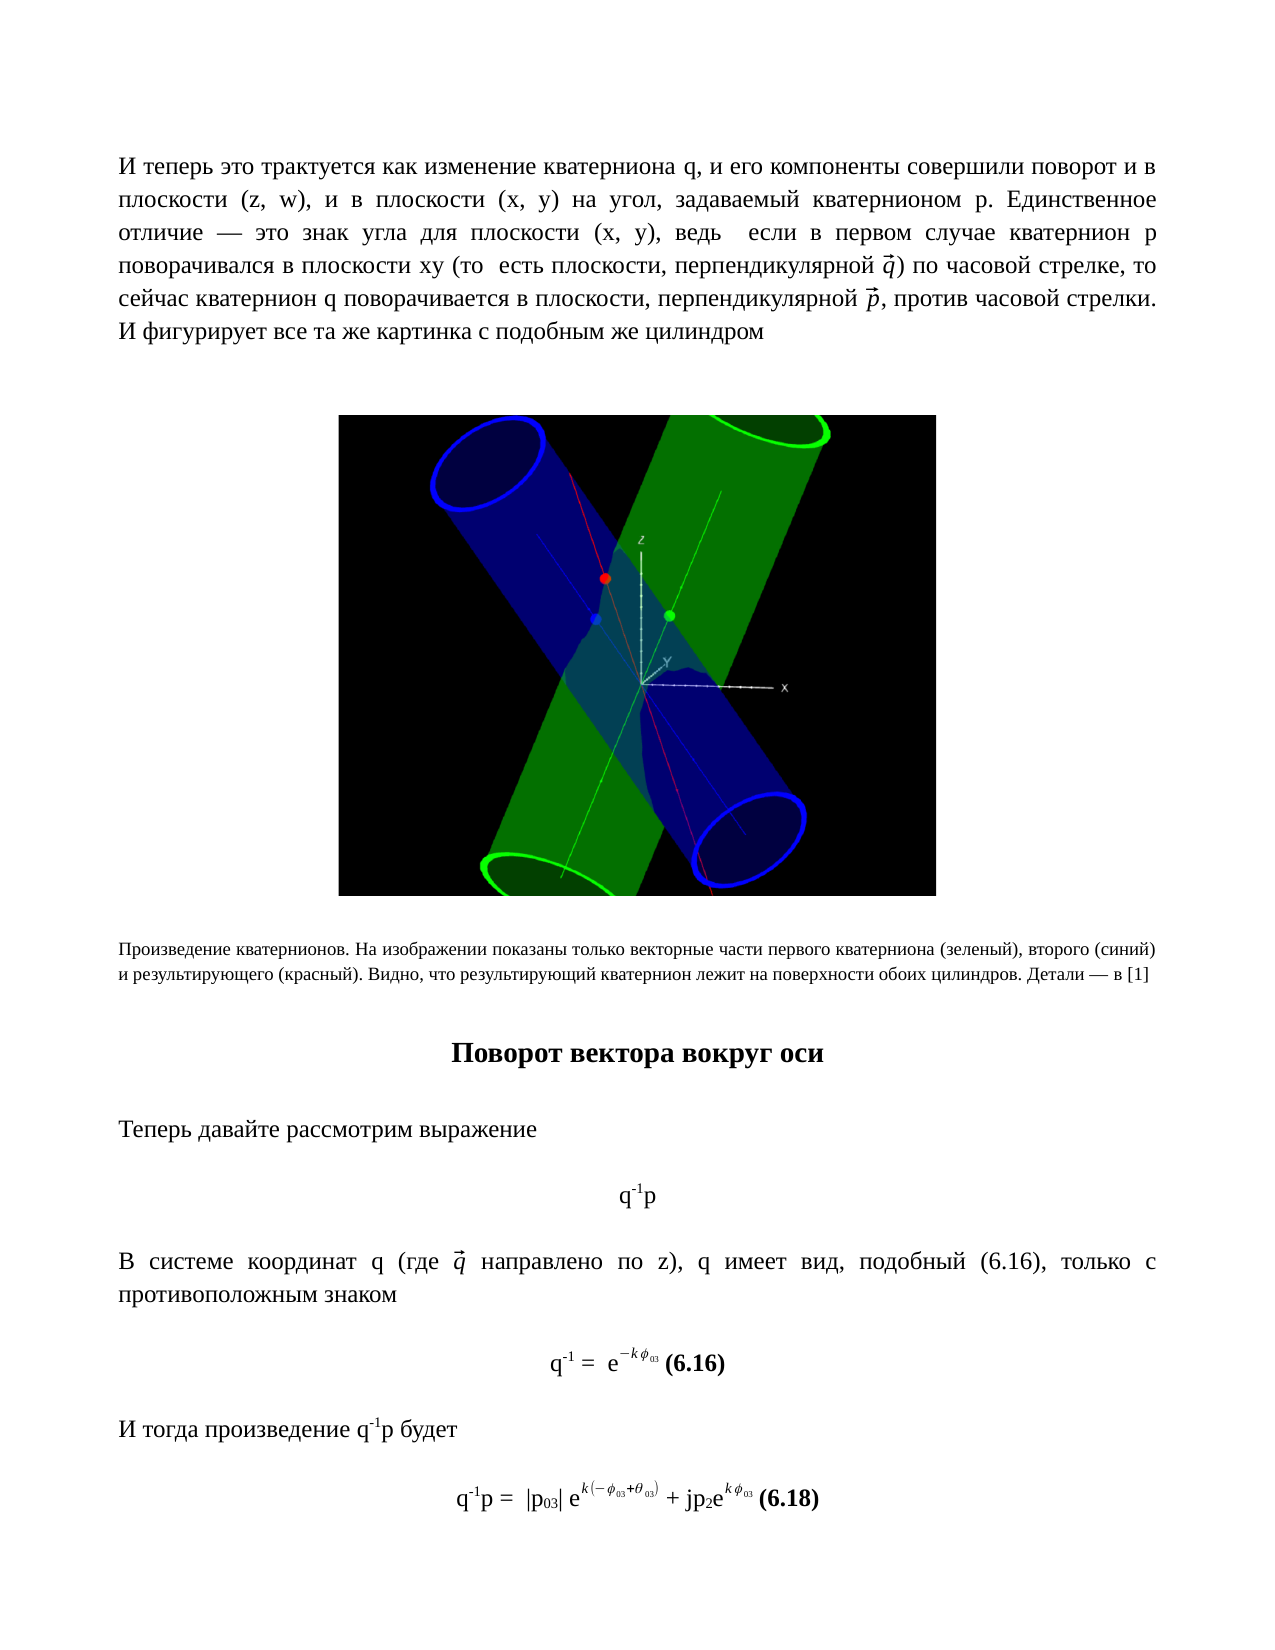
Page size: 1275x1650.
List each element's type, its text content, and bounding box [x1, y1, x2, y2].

text q-1 = (6.16) [118, 1345, 1157, 1377]
text И тогда произведение q-1p будет [118, 1414, 1157, 1443]
picture [338, 415, 937, 896]
text В системе координат q (где направлено по z), q имеет вид, подобный (6.16), только с противоположным знаком [118, 1246, 1157, 1308]
text q-1p = |p03| + jp2 (6.18) [118, 1480, 1157, 1512]
text Теперь давайте рассмотрим выражение [118, 1114, 1157, 1143]
text q-1p [118, 1180, 1157, 1209]
text И теперь это трактуется как изменение кватерниона q, и его компоненты совершили поворот и в плоскости (z, w), и в плоскости (x, y) на угол, задаваемый кватернионом p. Единственное отличие — это знак угла для плоскости (x, y), ведь если в первом случае кватернион p поворачивался в плоскости xy (то есть плоскости, перпендикулярной ) по часовой стрелке, то сейчас кватернион q поворачивается в плоскости, перпендикулярной , против часовой стрелки. И фигурирует все та же картинка с подобным же цилиндром [118, 151, 1157, 345]
subtitle Поворот вектора вокруг оси [118, 1035, 1157, 1068]
text Произведение кватернионов. На изображении показаны только векторные части первого кватерниона (зеленый), второго (синий) и результирующего (красный). Видно, что результирующий кватернион лежит на поверхности обоих цилиндров. Детали — в [1] [118, 938, 1157, 984]
